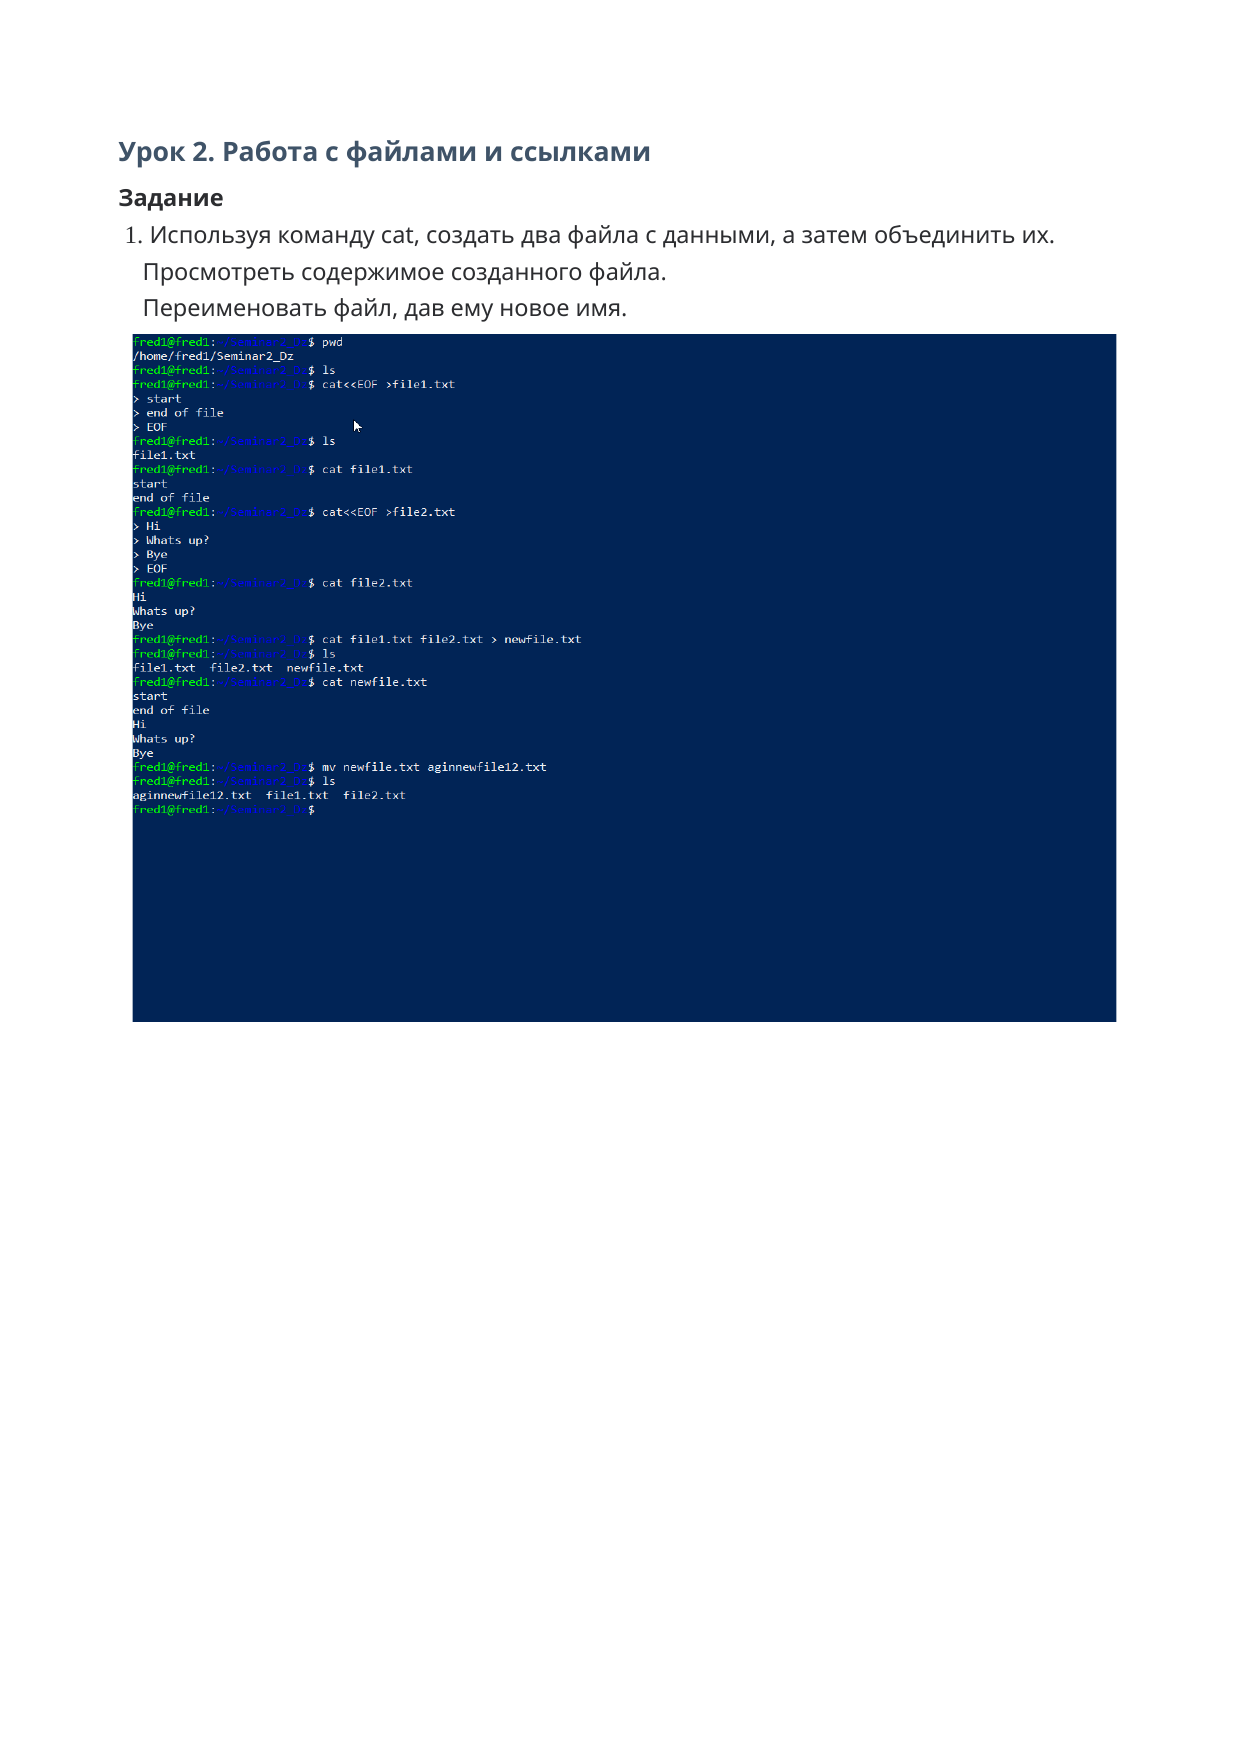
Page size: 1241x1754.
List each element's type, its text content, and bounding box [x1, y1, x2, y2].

subtitle Урок 2. Работа с файлами и ссылками [118, 133, 1122, 169]
text Задание [118, 181, 1122, 213]
text 1. Используя команду cat, создать два файла с данными, а затем объединить их. Просмотреть содержимое созданного файла. Переименовать файл, дав ему новое имя. [118, 218, 1122, 324]
picture [132, 334, 1117, 1022]
